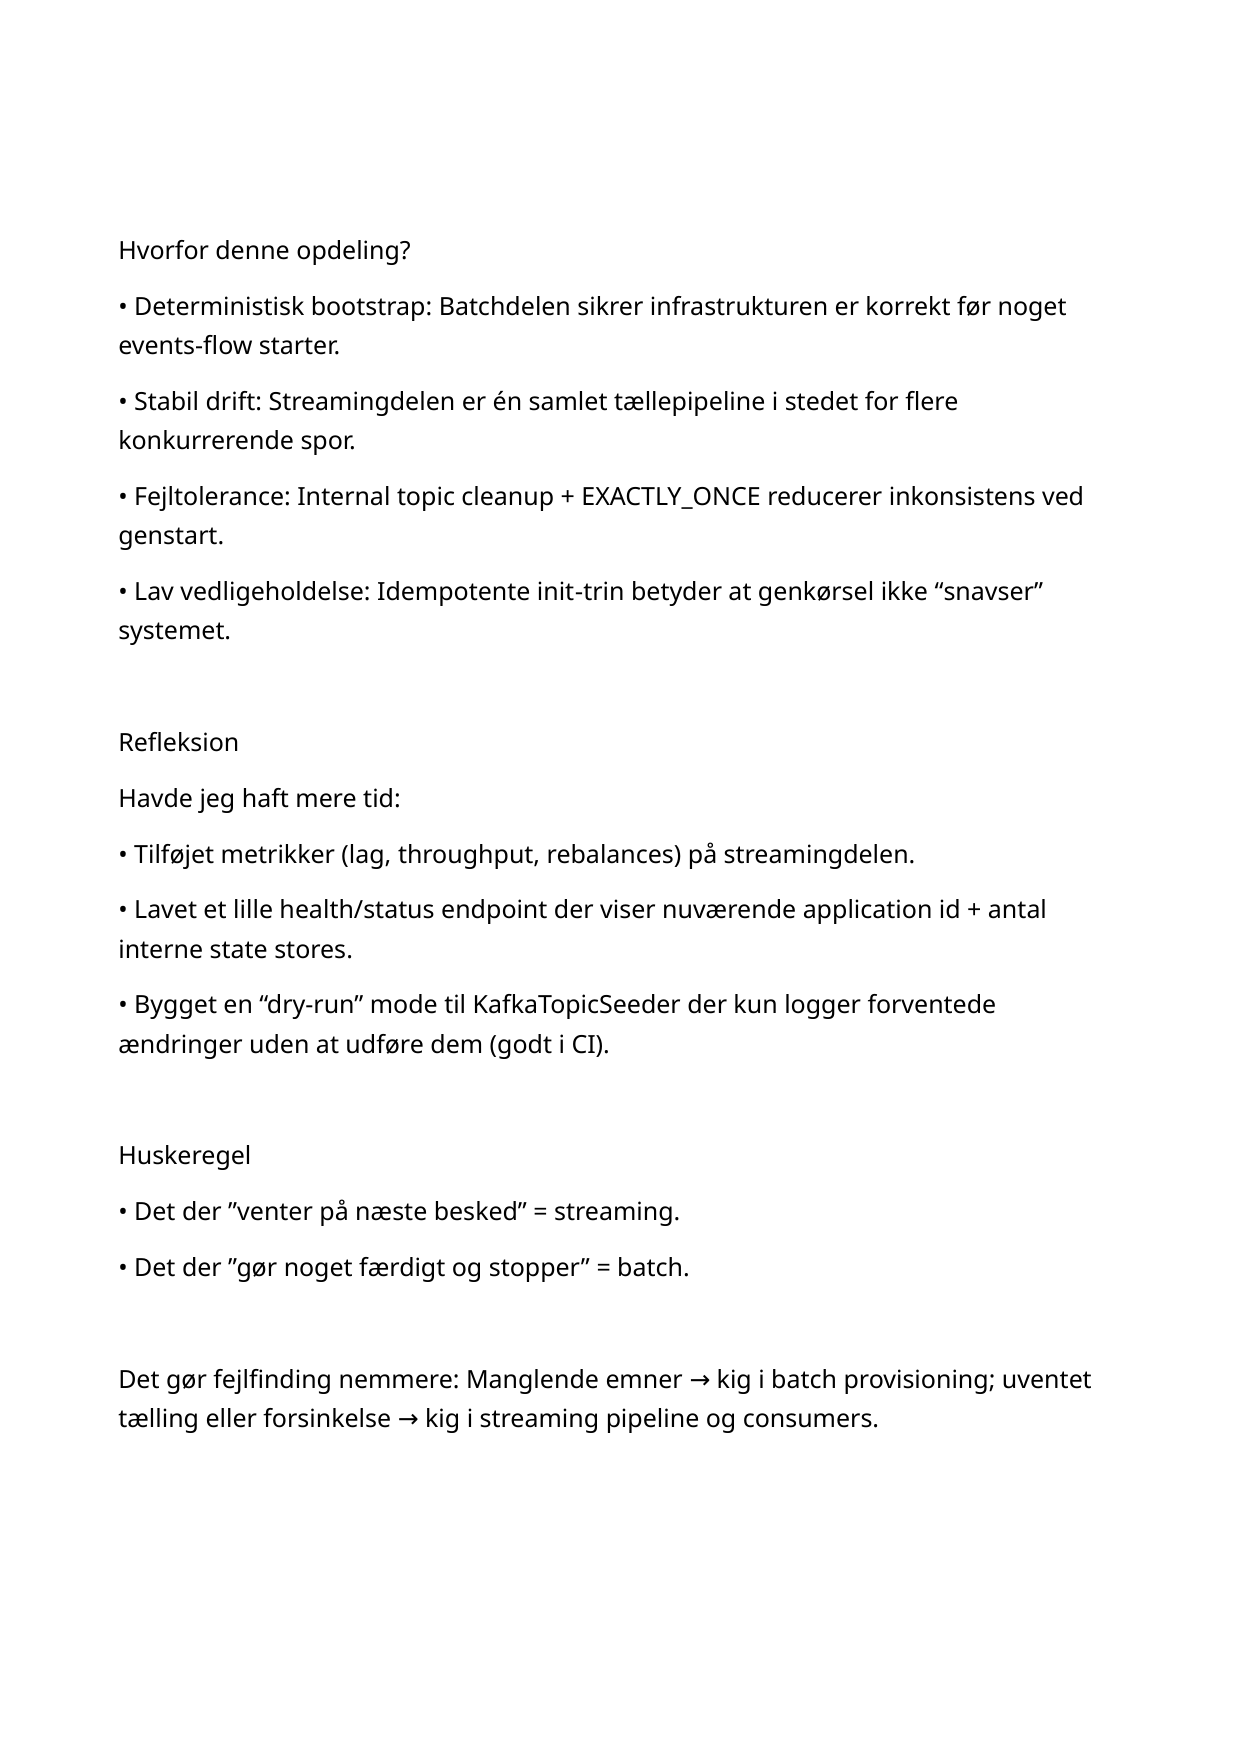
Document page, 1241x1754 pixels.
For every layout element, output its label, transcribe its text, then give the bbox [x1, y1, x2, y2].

text Huskeregel [118, 1138, 1122, 1172]
text Hvorfor denne opdeling? [118, 233, 1122, 267]
text • Det der ”gør noget færdigt og stopper” = batch. [118, 1250, 1122, 1284]
text • Lavet et lille health/status endpoint der viser nuværende application id + antal interne state stores. [118, 892, 1122, 965]
text • Stabil drift: Streamingdelen er én samlet tællepipeline i stedet for flere konkurrerende spor. [118, 384, 1122, 457]
text Havde jeg haft mere tid: [118, 781, 1122, 814]
text • Bygget en “dry-run” mode til KafkaTopicSeeder der kun logger forventede ændringer uden at udføre dem (godt i CI). [118, 987, 1122, 1060]
text Det gør fejlfinding nemmere: Manglende emner → kig i batch provisioning; uventet tælling eller forsinkelse → kig i streaming pipeline og consumers. [118, 1361, 1122, 1434]
text • Deterministisk bootstrap: Batchdelen sikrer infrastrukturen er korrekt før noget events-flow starter. [118, 289, 1122, 362]
text • Tilføjet metrikker (lag, throughput, rebalances) på streamingdelen. [118, 836, 1122, 870]
text • Lav vedligeholdelse: Idempotente init‑trin betyder at genkørsel ikke “snavser” systemet. [118, 574, 1122, 647]
text • Fejltolerance: Internal topic cleanup + EXACTLY_ONCE reducerer inkonsistens ved genstart. [118, 479, 1122, 552]
text Refleksion [118, 725, 1122, 759]
text • Det der ”venter på næste besked” = streaming. [118, 1194, 1122, 1228]
